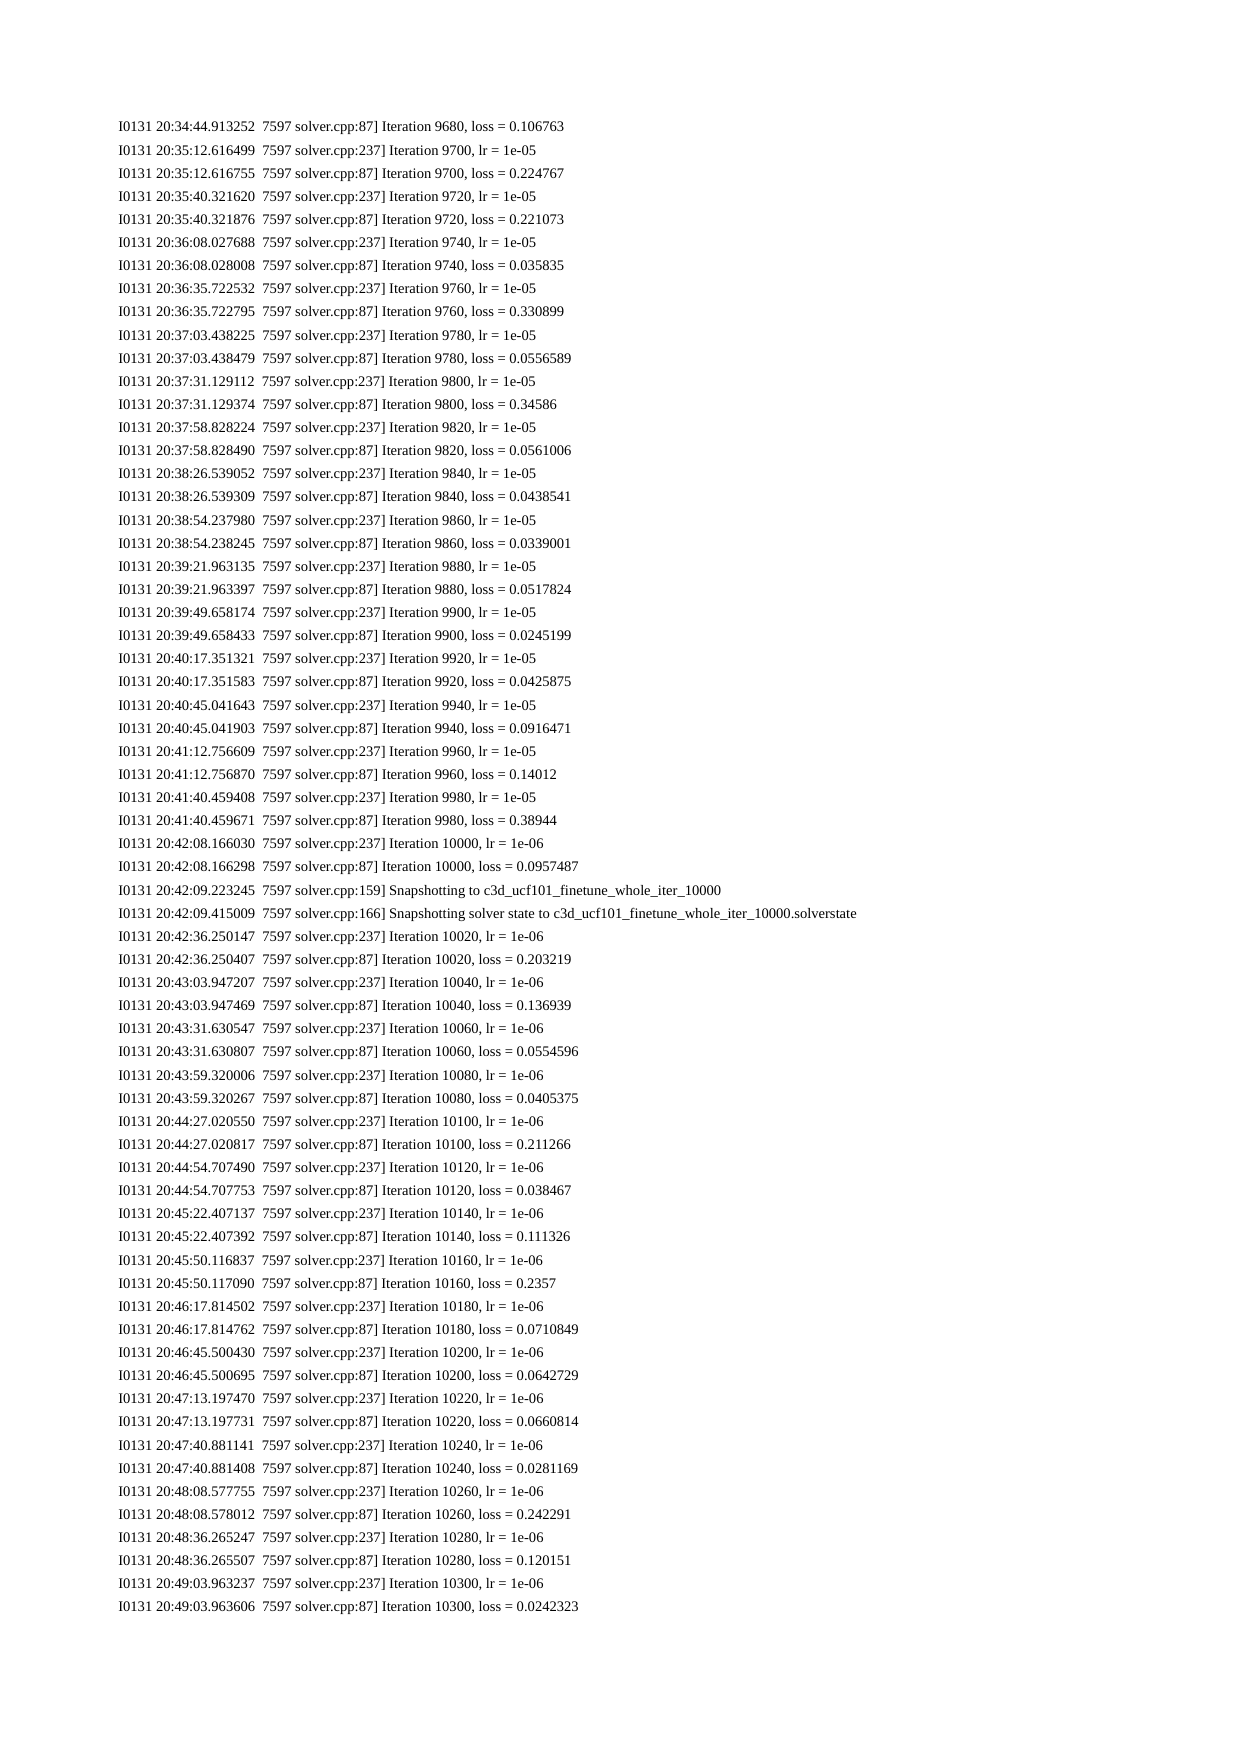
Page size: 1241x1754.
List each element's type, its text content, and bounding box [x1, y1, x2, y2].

text I0131 20:38:26.539052 7597 solver.cpp:237] Iteration 9840, lr = 1e-05 [118, 465, 1122, 482]
text I0131 20:43:03.947469 7597 solver.cpp:87] Iteration 10040, loss = 0.136939 [118, 997, 1122, 1014]
text I0131 20:37:03.438225 7597 solver.cpp:237] Iteration 9780, lr = 1e-05 [118, 326, 1122, 343]
text I0131 20:35:12.616499 7597 solver.cpp:237] Iteration 9700, lr = 1e-05 [118, 141, 1122, 158]
text I0131 20:43:59.320006 7597 solver.cpp:237] Iteration 10080, lr = 1e-06 [118, 1066, 1122, 1083]
text I0131 20:49:03.963237 7597 solver.cpp:237] Iteration 10300, lr = 1e-06 [118, 1575, 1122, 1592]
text I0131 20:41:12.756609 7597 solver.cpp:237] Iteration 9960, lr = 1e-05 [118, 742, 1122, 759]
text I0131 20:42:09.223245 7597 solver.cpp:159] Snapshotting to c3d_ucf101_finetune_whole_iter_10000 [118, 881, 1122, 898]
text I0131 20:48:08.578012 7597 solver.cpp:87] Iteration 10260, loss = 0.242291 [118, 1506, 1122, 1522]
text I0131 20:48:36.265507 7597 solver.cpp:87] Iteration 10280, loss = 0.120151 [118, 1552, 1122, 1569]
text I0131 20:39:49.658174 7597 solver.cpp:237] Iteration 9900, lr = 1e-05 [118, 604, 1122, 621]
text I0131 20:43:59.320267 7597 solver.cpp:87] Iteration 10080, loss = 0.0405375 [118, 1089, 1122, 1106]
text I0131 20:48:08.577755 7597 solver.cpp:237] Iteration 10260, lr = 1e-06 [118, 1482, 1122, 1499]
text I0131 20:40:45.041903 7597 solver.cpp:87] Iteration 9940, loss = 0.0916471 [118, 719, 1122, 736]
text I0131 20:39:21.963397 7597 solver.cpp:87] Iteration 9880, loss = 0.0517824 [118, 581, 1122, 597]
text I0131 20:48:36.265247 7597 solver.cpp:237] Iteration 10280, lr = 1e-06 [118, 1529, 1122, 1546]
text I0131 20:37:58.828490 7597 solver.cpp:87] Iteration 9820, loss = 0.0561006 [118, 442, 1122, 459]
text I0131 20:39:21.963135 7597 solver.cpp:237] Iteration 9880, lr = 1e-05 [118, 557, 1122, 574]
text I0131 20:38:26.539309 7597 solver.cpp:87] Iteration 9840, loss = 0.0438541 [118, 488, 1122, 505]
text I0131 20:41:40.459671 7597 solver.cpp:87] Iteration 9980, loss = 0.38944 [118, 812, 1122, 829]
text I0131 20:43:03.947207 7597 solver.cpp:237] Iteration 10040, lr = 1e-06 [118, 974, 1122, 991]
text I0131 20:44:27.020817 7597 solver.cpp:87] Iteration 10100, loss = 0.211266 [118, 1136, 1122, 1152]
text I0131 20:37:31.129112 7597 solver.cpp:237] Iteration 9800, lr = 1e-05 [118, 372, 1122, 389]
text I0131 20:42:09.415009 7597 solver.cpp:166] Snapshotting solver state to c3d_ucf101_finetune_whole_iter_10000.solverstate [118, 904, 1122, 921]
text I0131 20:42:36.250407 7597 solver.cpp:87] Iteration 10020, loss = 0.203219 [118, 951, 1122, 967]
text I0131 20:40:45.041643 7597 solver.cpp:237] Iteration 9940, lr = 1e-05 [118, 696, 1122, 713]
text I0131 20:46:45.500695 7597 solver.cpp:87] Iteration 10200, loss = 0.0642729 [118, 1367, 1122, 1384]
text I0131 20:34:44.913252 7597 solver.cpp:87] Iteration 9680, loss = 0.106763 [118, 118, 1122, 135]
text I0131 20:44:27.020550 7597 solver.cpp:237] Iteration 10100, lr = 1e-06 [118, 1112, 1122, 1129]
text I0131 20:38:54.238245 7597 solver.cpp:87] Iteration 9860, loss = 0.0339001 [118, 534, 1122, 551]
text I0131 20:37:58.828224 7597 solver.cpp:237] Iteration 9820, lr = 1e-05 [118, 419, 1122, 436]
text I0131 20:45:50.116837 7597 solver.cpp:237] Iteration 10160, lr = 1e-06 [118, 1251, 1122, 1268]
text I0131 20:39:49.658433 7597 solver.cpp:87] Iteration 9900, loss = 0.0245199 [118, 627, 1122, 644]
text I0131 20:47:40.881408 7597 solver.cpp:87] Iteration 10240, loss = 0.0281169 [118, 1459, 1122, 1476]
text I0131 20:38:54.237980 7597 solver.cpp:237] Iteration 9860, lr = 1e-05 [118, 511, 1122, 528]
text I0131 20:35:12.616755 7597 solver.cpp:87] Iteration 9700, loss = 0.224767 [118, 164, 1122, 181]
text I0131 20:44:54.707753 7597 solver.cpp:87] Iteration 10120, loss = 0.038467 [118, 1182, 1122, 1199]
text I0131 20:37:03.438479 7597 solver.cpp:87] Iteration 9780, loss = 0.0556589 [118, 349, 1122, 366]
text I0131 20:49:03.963606 7597 solver.cpp:87] Iteration 10300, loss = 0.0242323 [118, 1598, 1122, 1615]
text I0131 20:44:54.707490 7597 solver.cpp:237] Iteration 10120, lr = 1e-06 [118, 1159, 1122, 1176]
text I0131 20:43:31.630807 7597 solver.cpp:87] Iteration 10060, loss = 0.0554596 [118, 1043, 1122, 1060]
text I0131 20:47:40.881141 7597 solver.cpp:237] Iteration 10240, lr = 1e-06 [118, 1436, 1122, 1453]
text I0131 20:37:31.129374 7597 solver.cpp:87] Iteration 9800, loss = 0.34586 [118, 396, 1122, 412]
text I0131 20:45:22.407392 7597 solver.cpp:87] Iteration 10140, loss = 0.111326 [118, 1228, 1122, 1245]
text I0131 20:41:12.756870 7597 solver.cpp:87] Iteration 9960, loss = 0.14012 [118, 766, 1122, 782]
text I0131 20:40:17.351583 7597 solver.cpp:87] Iteration 9920, loss = 0.0425875 [118, 673, 1122, 690]
text I0131 20:36:08.027688 7597 solver.cpp:237] Iteration 9740, lr = 1e-05 [118, 234, 1122, 251]
text I0131 20:42:08.166030 7597 solver.cpp:237] Iteration 10000, lr = 1e-06 [118, 835, 1122, 852]
text I0131 20:43:31.630547 7597 solver.cpp:237] Iteration 10060, lr = 1e-06 [118, 1020, 1122, 1037]
text I0131 20:36:08.028008 7597 solver.cpp:87] Iteration 9740, loss = 0.035835 [118, 257, 1122, 274]
text I0131 20:40:17.351321 7597 solver.cpp:237] Iteration 9920, lr = 1e-05 [118, 650, 1122, 667]
text I0131 20:47:13.197470 7597 solver.cpp:237] Iteration 10220, lr = 1e-06 [118, 1390, 1122, 1407]
text I0131 20:46:17.814502 7597 solver.cpp:237] Iteration 10180, lr = 1e-06 [118, 1297, 1122, 1314]
text I0131 20:46:17.814762 7597 solver.cpp:87] Iteration 10180, loss = 0.0710849 [118, 1321, 1122, 1337]
text I0131 20:36:35.722532 7597 solver.cpp:237] Iteration 9760, lr = 1e-05 [118, 280, 1122, 297]
text I0131 20:42:08.166298 7597 solver.cpp:87] Iteration 10000, loss = 0.0957487 [118, 858, 1122, 875]
text I0131 20:42:36.250147 7597 solver.cpp:237] Iteration 10020, lr = 1e-06 [118, 927, 1122, 944]
text I0131 20:41:40.459408 7597 solver.cpp:237] Iteration 9980, lr = 1e-05 [118, 789, 1122, 806]
text I0131 20:35:40.321620 7597 solver.cpp:237] Iteration 9720, lr = 1e-05 [118, 187, 1122, 204]
text I0131 20:45:22.407137 7597 solver.cpp:237] Iteration 10140, lr = 1e-06 [118, 1205, 1122, 1222]
text I0131 20:45:50.117090 7597 solver.cpp:87] Iteration 10160, loss = 0.2357 [118, 1274, 1122, 1291]
text I0131 20:35:40.321876 7597 solver.cpp:87] Iteration 9720, loss = 0.221073 [118, 211, 1122, 227]
text I0131 20:36:35.722795 7597 solver.cpp:87] Iteration 9760, loss = 0.330899 [118, 303, 1122, 320]
text I0131 20:47:13.197731 7597 solver.cpp:87] Iteration 10220, loss = 0.0660814 [118, 1413, 1122, 1430]
text I0131 20:46:45.500430 7597 solver.cpp:237] Iteration 10200, lr = 1e-06 [118, 1344, 1122, 1361]
